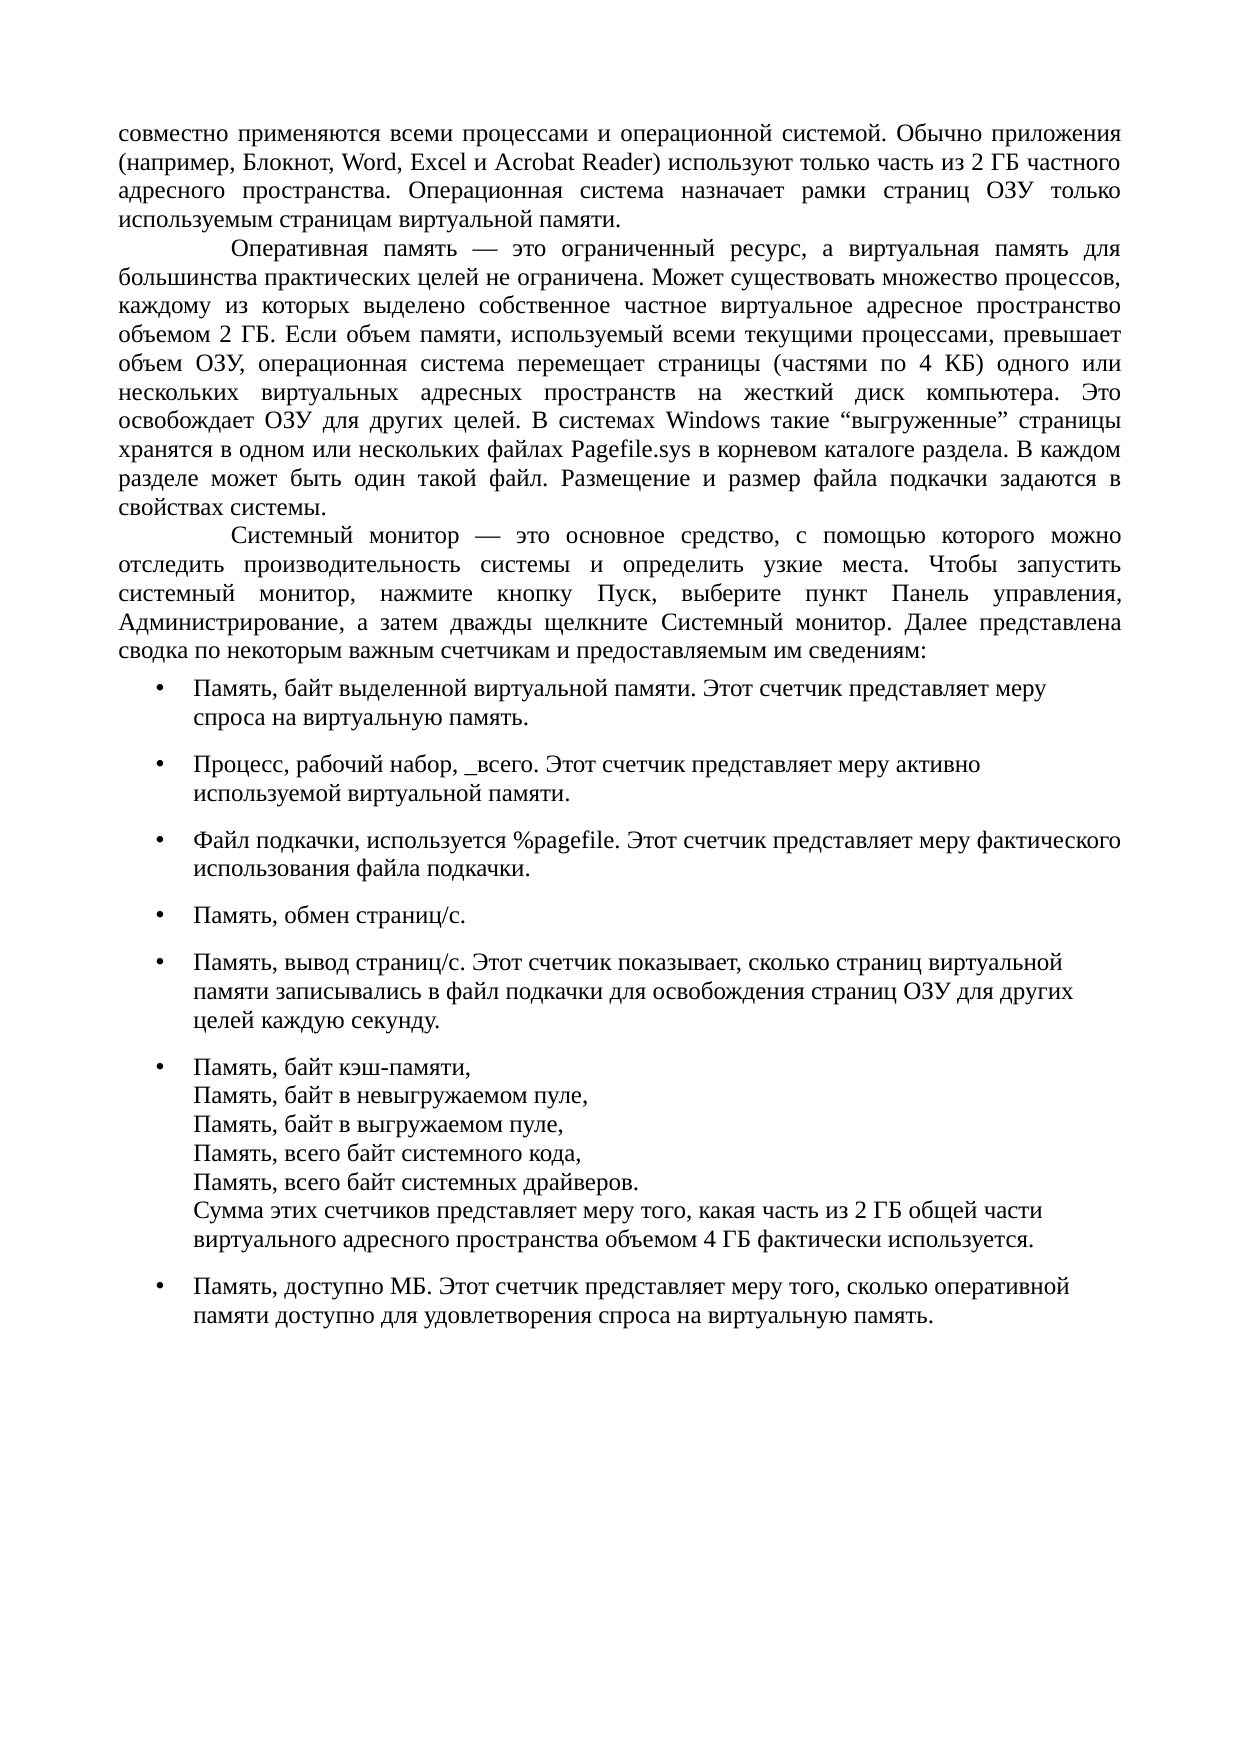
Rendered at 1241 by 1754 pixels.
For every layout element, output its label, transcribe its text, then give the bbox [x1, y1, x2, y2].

list Файл подкачки, используется %pagefile. Этот счетчик представляет меру фактического использования файла подкачки. [156, 825, 1122, 882]
list Память, байт выделенной виртуальной памяти. Этот счетчик представляет меру спроса на виртуальную память. [156, 673, 1122, 731]
list Память, байт кэш-памяти, Память, байт в невыгружаемом пуле, Память, байт в выгружаемом пуле, Память, всего байт системного кода, Память, всего байт системных драйверов. Сумма этих счетчиков представляет меру того, какая часть из 2 ГБ общей части виртуального адресного пространства объемом 4 ГБ фактически используется. [156, 1052, 1122, 1253]
text Оперативная память — это ограниченный ресурс, а виртуальная память для большинства практических целей не ограничена. Может существовать множество процессов, каждому из которых выделено собственное частное виртуальное адресное пространство объемом 2 ГБ. Если объем памяти, используемый всеми текущими процессами, превышает объем ОЗУ, операционная система перемещает страницы (частями по 4 КБ) одного или нескольких виртуальных адресных пространств на жесткий диск компьютера. Это освобождает ОЗУ для других целей. В системах Windows такие “выгруженные” страницы хранятся в одном или нескольких файлах Pagefile.sys в корневом каталоге раздела. В каждом разделе может быть один такой файл. Размещение и размер файла подкачки задаются в свойствах системы. [118, 233, 1122, 521]
list Память, доступно МБ. Этот счетчик представляет меру того, сколько оперативной памяти доступно для удовлетворения спроса на виртуальную память. [156, 1271, 1122, 1328]
text Системный монитор — это основное средство, с помощью которого можно отследить производительность системы и определить узкие места. Чтобы запустить системный монитор, нажмите кнопку Пуск, выберите пункт Панель управления, Администрирование, а затем дважды щелкните Системный монитор. Далее представлена сводка по некоторым важным счетчикам и предоставляемым им сведениям: [118, 521, 1122, 664]
list Процесс, рабочий набор, _всего. Этот счетчик представляет меру активно используемой виртуальной памяти. [156, 749, 1122, 807]
list Память, вывод страниц/с. Этот счетчик показывает, сколько страниц виртуальной памяти записывались в файл подкачки для освобождения страниц ОЗУ для других целей каждую секунду. [156, 947, 1122, 1033]
text совместно применяются всеми процессами и операционной системой. Обычно приложения (например, Блокнот, Word, Excel и Acrobat Reader) используют только часть из 2 ГБ частного адресного пространства. Операционная система назначает рамки страниц ОЗУ только используемым страницам виртуальной памяти. [118, 118, 1122, 233]
list Память, обмен страниц/с. [156, 900, 1122, 929]
